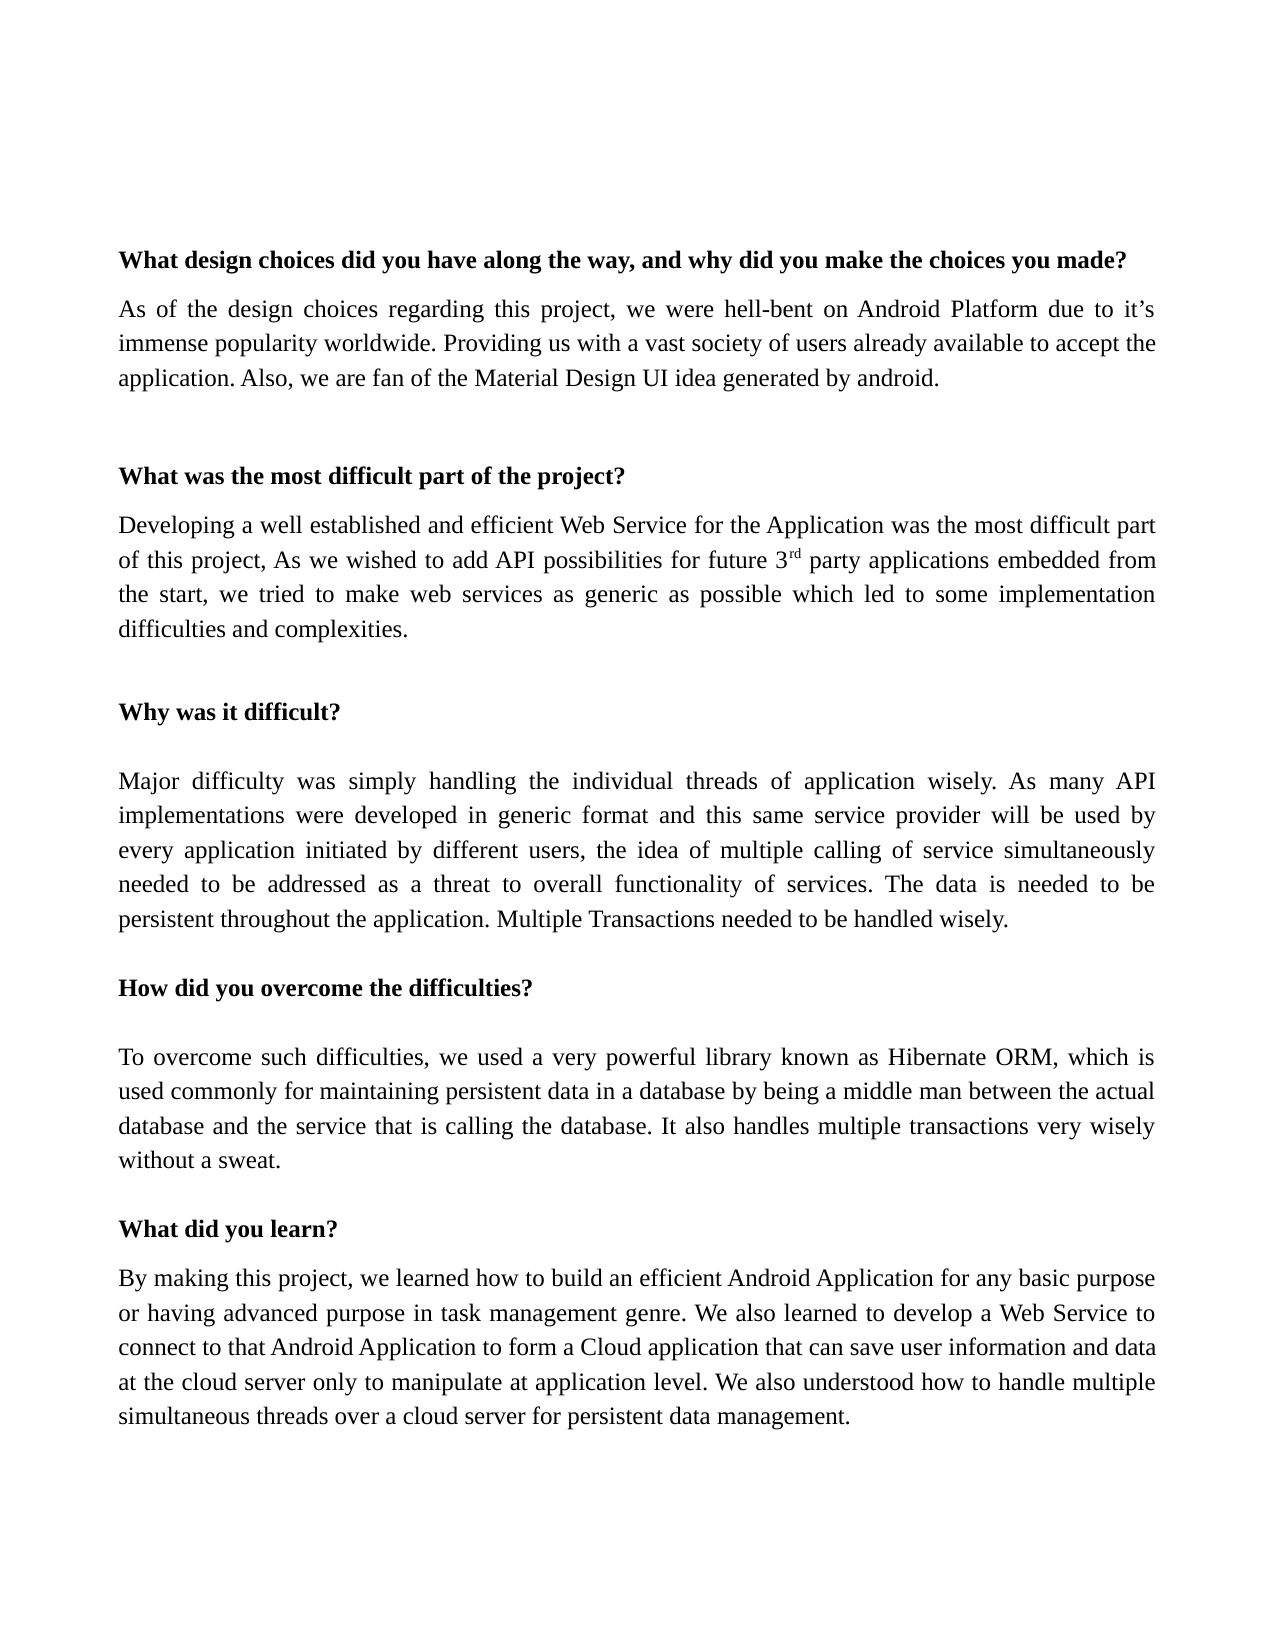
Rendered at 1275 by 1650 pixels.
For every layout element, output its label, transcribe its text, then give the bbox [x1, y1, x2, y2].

text Developing a well established and efficient Web Service for the Application was the most difficult part of this project, As we wished to add API possibilities for future 3rd party applications embedded from the start, we tried to make web services as generic as possible which led to some implementation difficulties and complexities. [118, 510, 1157, 642]
text By making this project, we learned how to build an efficient Android Application for any basic purpose or having advanced purpose in task management genre. We also learned to develop a Web Service to connect to that Android Application to form a Cloud application that can save user information and data at the cloud server only to manipulate at application level. We also understood how to handle multiple simultaneous threads over a cloud server for persistent data management. [118, 1263, 1157, 1430]
text What was the most difficult part of the project? [118, 461, 1157, 490]
text Major difficulty was simply handling the individual threads of application wisely. As many API implementations were developed in generic format and this same service provider will be used by every application initiated by different users, the idea of multiple calling of service simultaneously needed to be addressed as a threat to overall functionality of services. The data is needed to be persistent throughout the application. Multiple Transactions needed to be handled wisely. [118, 766, 1157, 933]
text How did you overcome the difficulties? [118, 973, 1157, 1002]
text What design choices did you have along the way, and why did you make the choices you made? [118, 245, 1157, 274]
text Why was it difficult? [118, 697, 1157, 726]
text What did you learn? [118, 1214, 1157, 1243]
text As of the design choices regarding this project, we were hell-bent on Android Platform due to it’s immense popularity worldwide. Providing us with a vast society of users already available to accept the application. Also, we are fan of the Material Design UI idea generated by android. [118, 294, 1157, 392]
text To overcome such difficulties, we used a very powerful library known as Hibernate ORM, which is used commonly for maintaining persistent data in a database by being a middle man between the actual database and the service that is calling the database. It also handles multiple transactions very wisely without a sweat. [118, 1042, 1157, 1174]
